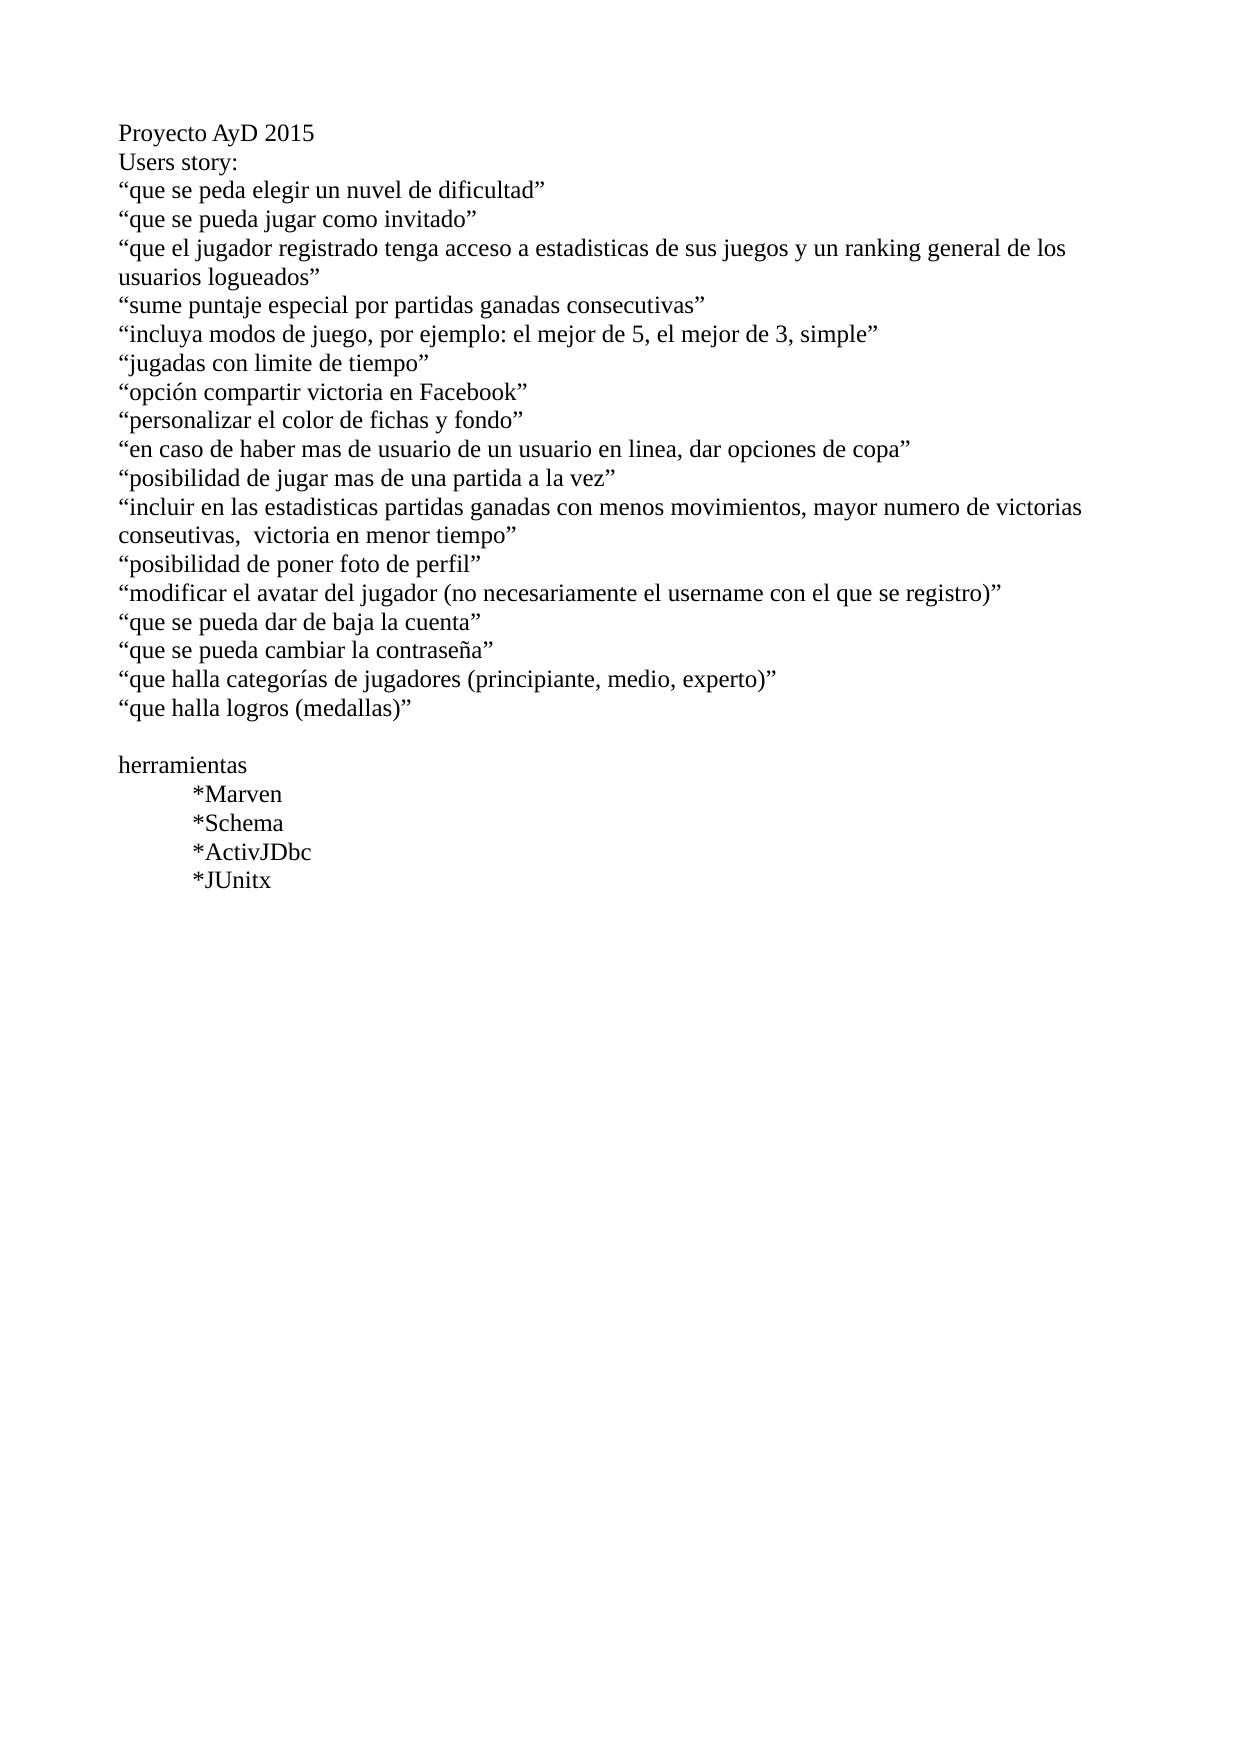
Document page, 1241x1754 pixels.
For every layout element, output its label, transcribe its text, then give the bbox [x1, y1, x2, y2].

text “sume puntaje especial por partidas ganadas consecutivas” [118, 291, 1122, 319]
text “que se pueda dar de baja la cuenta” [118, 607, 1122, 636]
text “que se pueda cambiar la contraseña” [118, 636, 1122, 664]
text “posibilidad de poner foto de perfil” [118, 549, 1122, 578]
text *Marven [118, 779, 1122, 808]
text “posibilidad de jugar mas de una partida a la vez” [118, 463, 1122, 492]
text *JUnitx [118, 866, 1122, 894]
text herramientas [118, 751, 1122, 779]
text *Schema [118, 808, 1122, 837]
text “personalizar el color de fichas y fondo” [118, 406, 1122, 434]
text “opción compartir victoria en Facebook” [118, 377, 1122, 406]
text “incluir en las estadisticas partidas ganadas con menos movimientos, mayor numero de victorias conseutivas, victoria en menor tiempo” [118, 492, 1122, 549]
text “que el jugador registrado tenga acceso a estadisticas de sus juegos y un ranking general de los usuarios logueados” [118, 233, 1122, 291]
text “que se peda elegir un nuvel de dificultad” [118, 176, 1122, 204]
text Proyecto AyD 2015 [118, 118, 1122, 147]
text “que halla categorías de jugadores (principiante, medio, experto)” [118, 664, 1122, 693]
text “en caso de haber mas de usuario de un usuario en linea, dar opciones de copa” [118, 434, 1122, 463]
text “jugadas con limite de tiempo” [118, 348, 1122, 377]
text “que halla logros (medallas)” [118, 693, 1122, 722]
text *ActivJDbc [118, 837, 1122, 866]
text “modificar el avatar del jugador (no necesariamente el username con el que se registro)” [118, 578, 1122, 607]
text Users story: [118, 147, 1122, 176]
text “incluya modos de juego, por ejemplo: el mejor de 5, el mejor de 3, simple” [118, 319, 1122, 348]
text “que se pueda jugar como invitado” [118, 204, 1122, 233]
